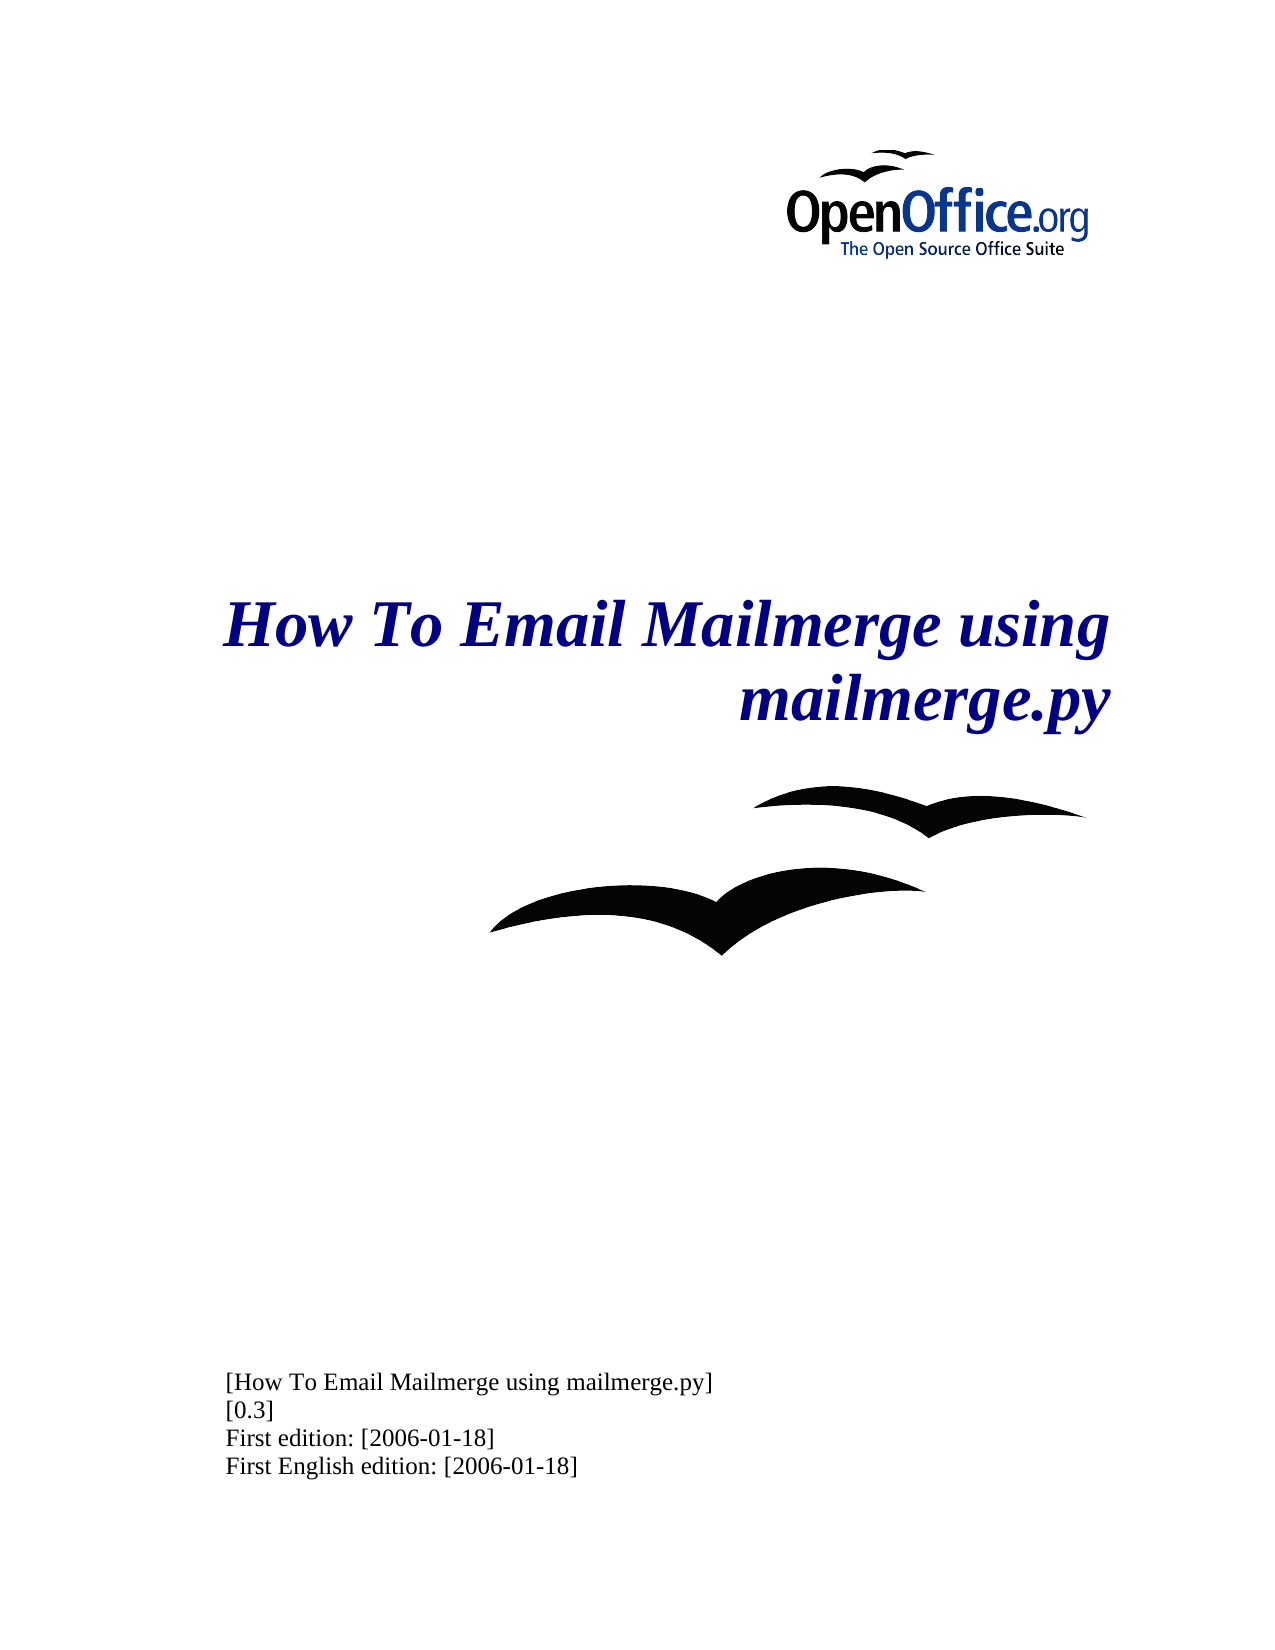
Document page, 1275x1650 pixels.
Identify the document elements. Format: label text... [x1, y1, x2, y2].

table_header [788, 259, 1087, 286]
title How To Email Mailmerge using mailmerge.py [187, 586, 1117, 734]
text [How To Email Mailmerge using mailmerge.py] [0.3] First edition: [2006-01-18] First English edition: [2006-01-18] [225, 1368, 1087, 1480]
picture [489, 786, 1089, 956]
table_header [488, 786, 1090, 984]
picture [787, 150, 1088, 259]
